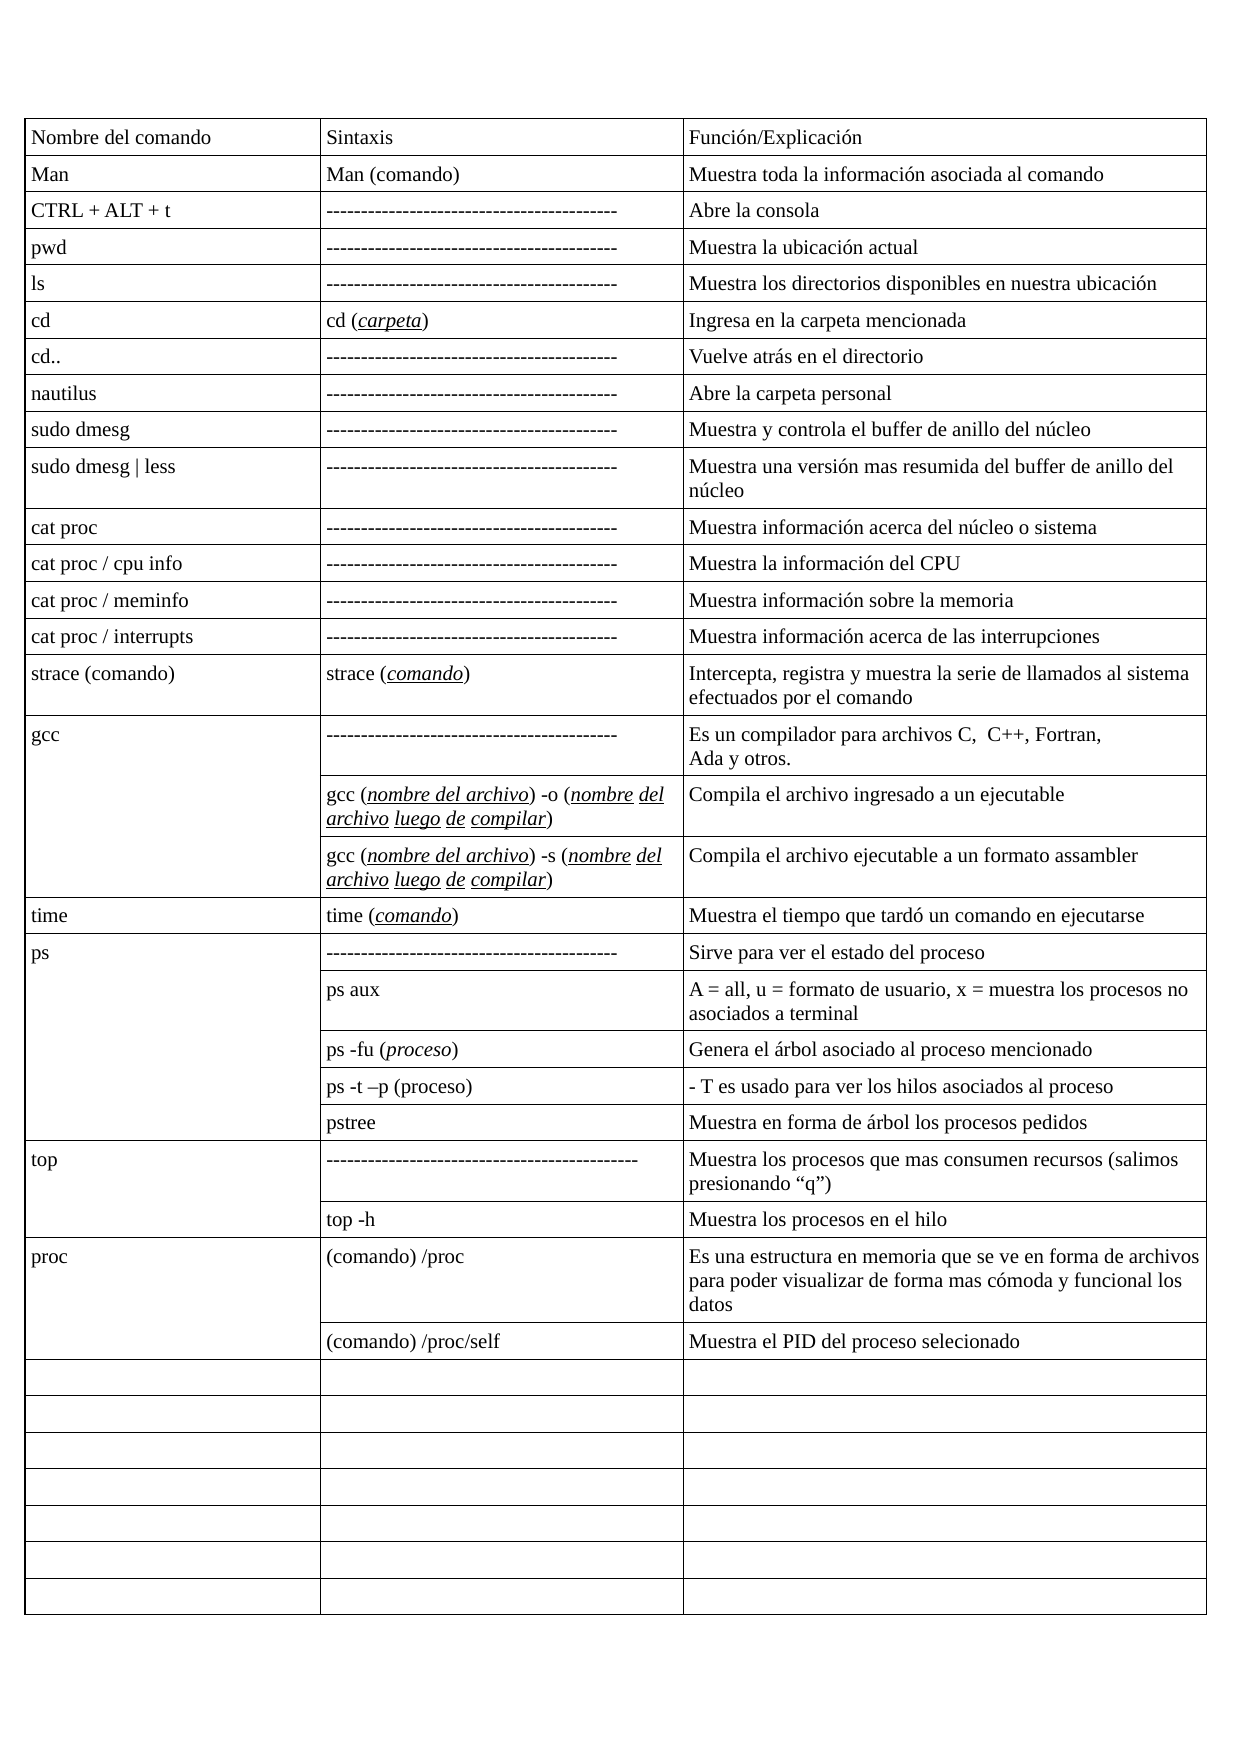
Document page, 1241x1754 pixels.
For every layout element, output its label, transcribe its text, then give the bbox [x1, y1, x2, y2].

table_cell Intercepta, registra y muestra la serie de llamados al sistema efectuados por el comando [684, 655, 1206, 715]
table_cell [684, 1579, 1206, 1614]
table_cell A = all, u = formato de usuario, x = muestra los procesos no asociados a terminal [684, 971, 1206, 1030]
table_cell [684, 1469, 1206, 1505]
table_cell ls [26, 265, 320, 301]
table_cell pwd [26, 229, 320, 264]
table_cell top [26, 1141, 320, 1237]
table_cell Es una estructura en memoria que se ve en forma de archivos para poder visualizar de forma mas cómoda y funcional los datos [684, 1238, 1206, 1322]
table_cell proc [26, 1238, 320, 1358]
table_cell Muestra el PID del proceso selecionado [684, 1323, 1206, 1358]
table_cell [26, 1579, 320, 1614]
table_header Nombre del comando [26, 119, 320, 155]
table_cell Man (comando) [321, 156, 683, 191]
table_cell strace (comando) [26, 655, 320, 715]
table_cell [684, 1506, 1206, 1541]
table_cell ------------------------------------------ [321, 582, 683, 617]
table_cell [26, 1506, 320, 1541]
table_cell ps [26, 934, 320, 1140]
table_cell gcc (nombre del archivo) -o (nombre del archivo luego de compilar) [321, 776, 683, 836]
table_cell ------------------------------------------ [321, 619, 683, 654]
table_cell CTRL + ALT + t [26, 192, 320, 228]
table_cell time [26, 898, 320, 933]
table_cell [321, 1360, 683, 1395]
table_cell ------------------------------------------ [321, 545, 683, 581]
table_cell Sirve para ver el estado del proceso [684, 934, 1206, 970]
table_cell Vuelve atrás en el directorio [684, 339, 1206, 374]
table_cell [321, 1542, 683, 1578]
table_cell [26, 1433, 320, 1468]
table_cell [321, 1506, 683, 1541]
table_cell - T es usado para ver los hilos asociados al proceso [684, 1068, 1206, 1103]
table_cell [321, 1469, 683, 1505]
table_cell [684, 1433, 1206, 1468]
table_cell ------------------------------------------ [321, 339, 683, 374]
table_cell [26, 1542, 320, 1578]
table_cell top -h [321, 1202, 683, 1237]
table_cell Muestra la ubicación actual [684, 229, 1206, 264]
table_cell Muestra el tiempo que tardó un comando en ejecutarse [684, 898, 1206, 933]
table_cell Muestra la información del CPU [684, 545, 1206, 581]
table_cell cd (carpeta) [321, 302, 683, 337]
table_cell nautilus [26, 375, 320, 411]
table_cell [321, 1396, 683, 1432]
table_cell Muestra en forma de árbol los procesos pedidos [684, 1105, 1206, 1140]
table_cell gcc [26, 716, 320, 897]
table_cell Es un compilador para archivos C, C++, Fortran, Ada y otros. [684, 716, 1206, 775]
table_cell strace (comando) [321, 655, 683, 715]
table_cell ------------------------------------------ [321, 375, 683, 411]
table_cell [26, 1360, 320, 1395]
table_cell ------------------------------------------ [321, 509, 683, 544]
table_cell Man [26, 156, 320, 191]
table_cell Muestra una versión mas resumida del buffer de anillo del núcleo [684, 448, 1206, 508]
table_cell [684, 1396, 1206, 1432]
table_cell cat proc / interrupts [26, 619, 320, 654]
table_cell ------------------------------------------ [321, 265, 683, 301]
table_cell ------------------------------------------ [321, 229, 683, 264]
table_cell Muestra los procesos en el hilo [684, 1202, 1206, 1237]
table_cell (comando) /proc/self [321, 1323, 683, 1358]
table_cell gcc (nombre del archivo) -s (nombre del archivo luego de compilar) [321, 837, 683, 897]
table_cell Muestra información acerca del núcleo o sistema [684, 509, 1206, 544]
table_cell sudo dmesg | less [26, 448, 320, 508]
table_cell ------------------------------------------ [321, 716, 683, 775]
table_cell time (comando) [321, 898, 683, 933]
table_cell ------------------------------------------ [321, 934, 683, 970]
table_cell ------------------------------------------ [321, 412, 683, 447]
table_cell Compila el archivo ejecutable a un formato assambler [684, 837, 1206, 897]
table_cell [321, 1433, 683, 1468]
table_cell sudo dmesg [26, 412, 320, 447]
table_cell [684, 1542, 1206, 1578]
table_cell Muestra los directorios disponibles en nuestra ubicación [684, 265, 1206, 301]
table_cell cat proc / cpu info [26, 545, 320, 581]
table_cell Abre la carpeta personal [684, 375, 1206, 411]
table_cell [26, 1396, 320, 1432]
table_cell Muestra y controla el buffer de anillo del núcleo [684, 412, 1206, 447]
table_cell [321, 1579, 683, 1614]
table_header Sintaxis [321, 119, 683, 155]
table_cell [684, 1360, 1206, 1395]
table_cell Ingresa en la carpeta mencionada [684, 302, 1206, 337]
table_cell ps aux [321, 971, 683, 1030]
table_cell pstree [321, 1105, 683, 1140]
table_cell --------------------------------------------- [321, 1141, 683, 1201]
table_cell ------------------------------------------ [321, 192, 683, 228]
table_cell cd [26, 302, 320, 337]
table_cell [26, 1469, 320, 1505]
table_header Función/Explicación [684, 119, 1206, 155]
table_cell cat proc / meminfo [26, 582, 320, 617]
table_cell Genera el árbol asociado al proceso mencionado [684, 1031, 1206, 1067]
table_cell ------------------------------------------ [321, 448, 683, 508]
table_cell cd.. [26, 339, 320, 374]
table_cell Muestra información acerca de las interrupciones [684, 619, 1206, 654]
table_cell Muestra información sobre la memoria [684, 582, 1206, 617]
table_cell cat proc [26, 509, 320, 544]
table_cell Muestra toda la información asociada al comando [684, 156, 1206, 191]
table_cell Compila el archivo ingresado a un ejecutable [684, 776, 1206, 836]
table_cell ps -t –p (proceso) [321, 1068, 683, 1103]
table_cell ps -fu (proceso) [321, 1031, 683, 1067]
table_cell Abre la consola [684, 192, 1206, 228]
table_cell (comando) /proc [321, 1238, 683, 1322]
table_cell Muestra los procesos que mas consumen recursos (salimos presionando “q”) [684, 1141, 1206, 1201]
